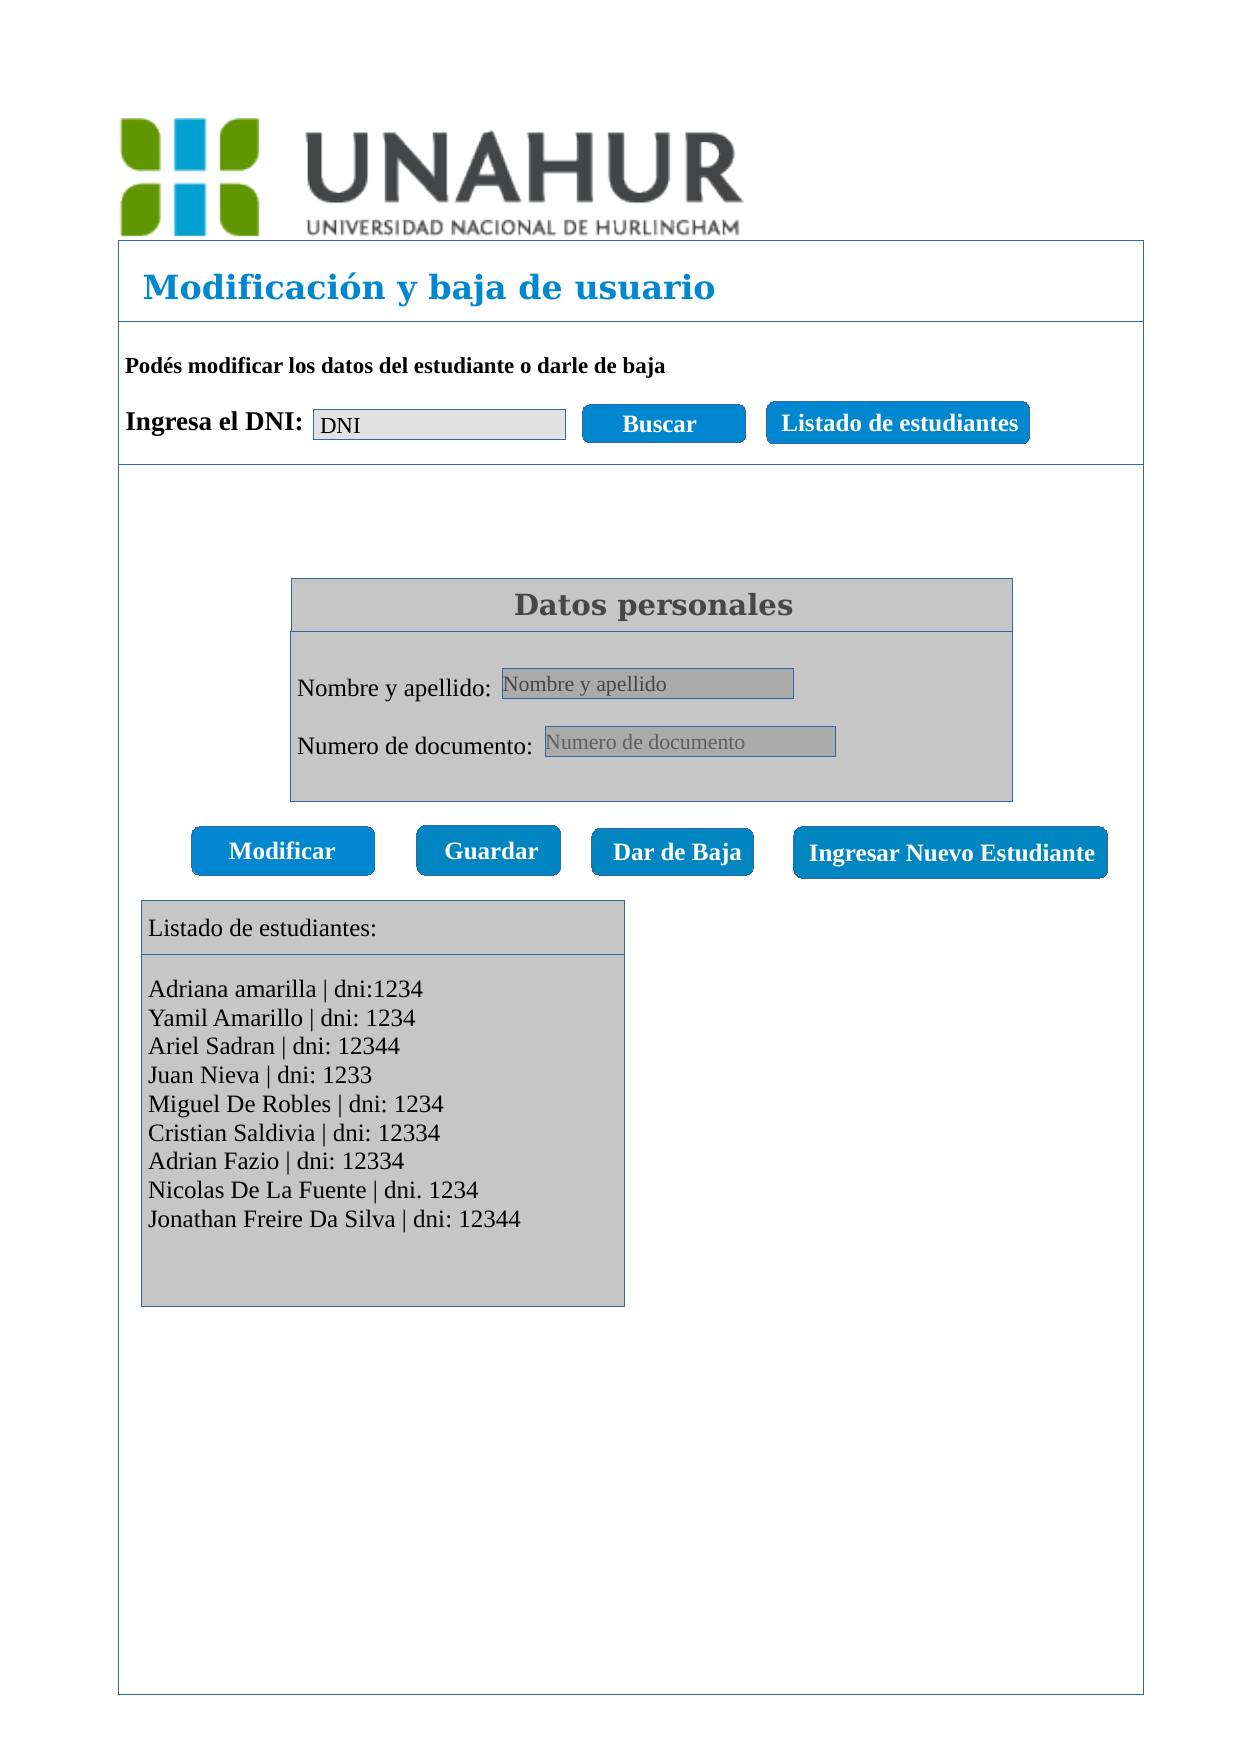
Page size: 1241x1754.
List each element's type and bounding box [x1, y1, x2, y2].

picture [118, 118, 744, 240]
